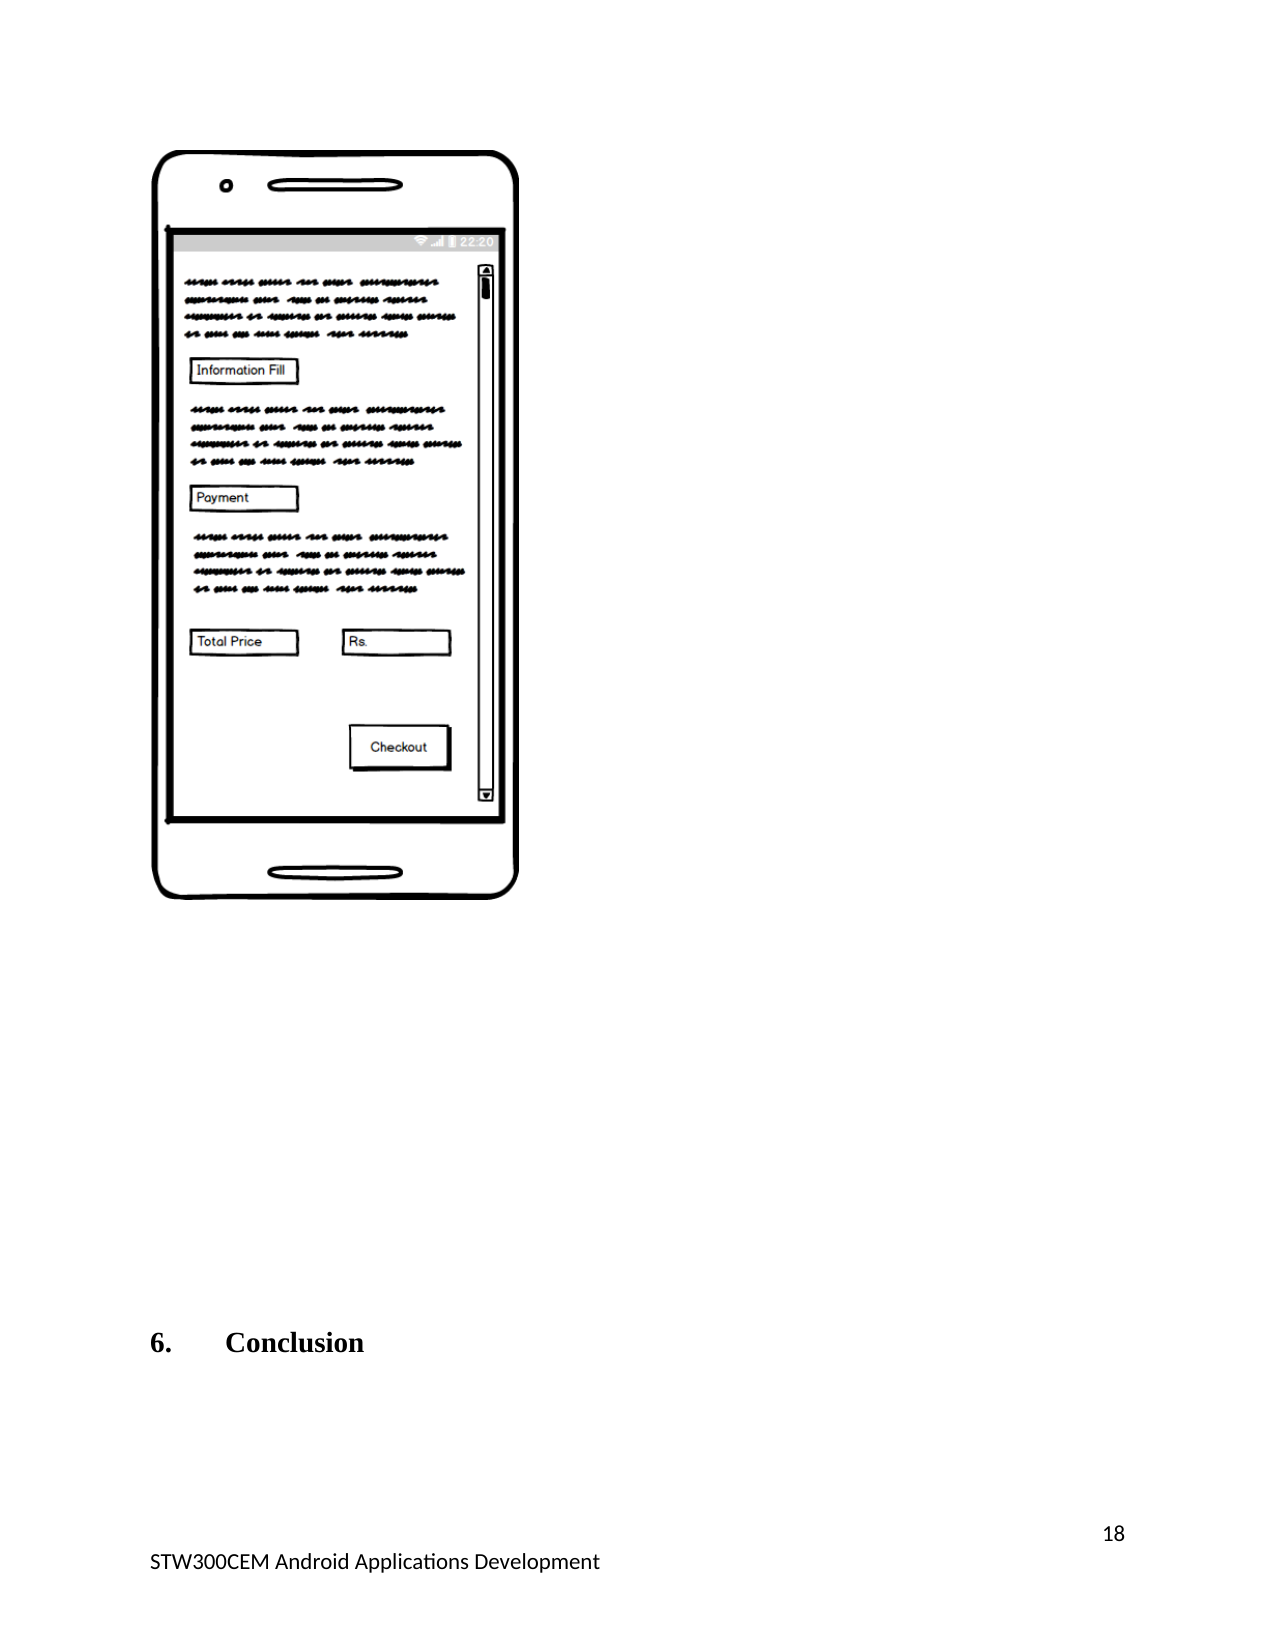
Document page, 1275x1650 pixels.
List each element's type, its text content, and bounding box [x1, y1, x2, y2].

subtitle 6. Conclusion [150, 1325, 1125, 1359]
picture [150, 150, 519, 900]
